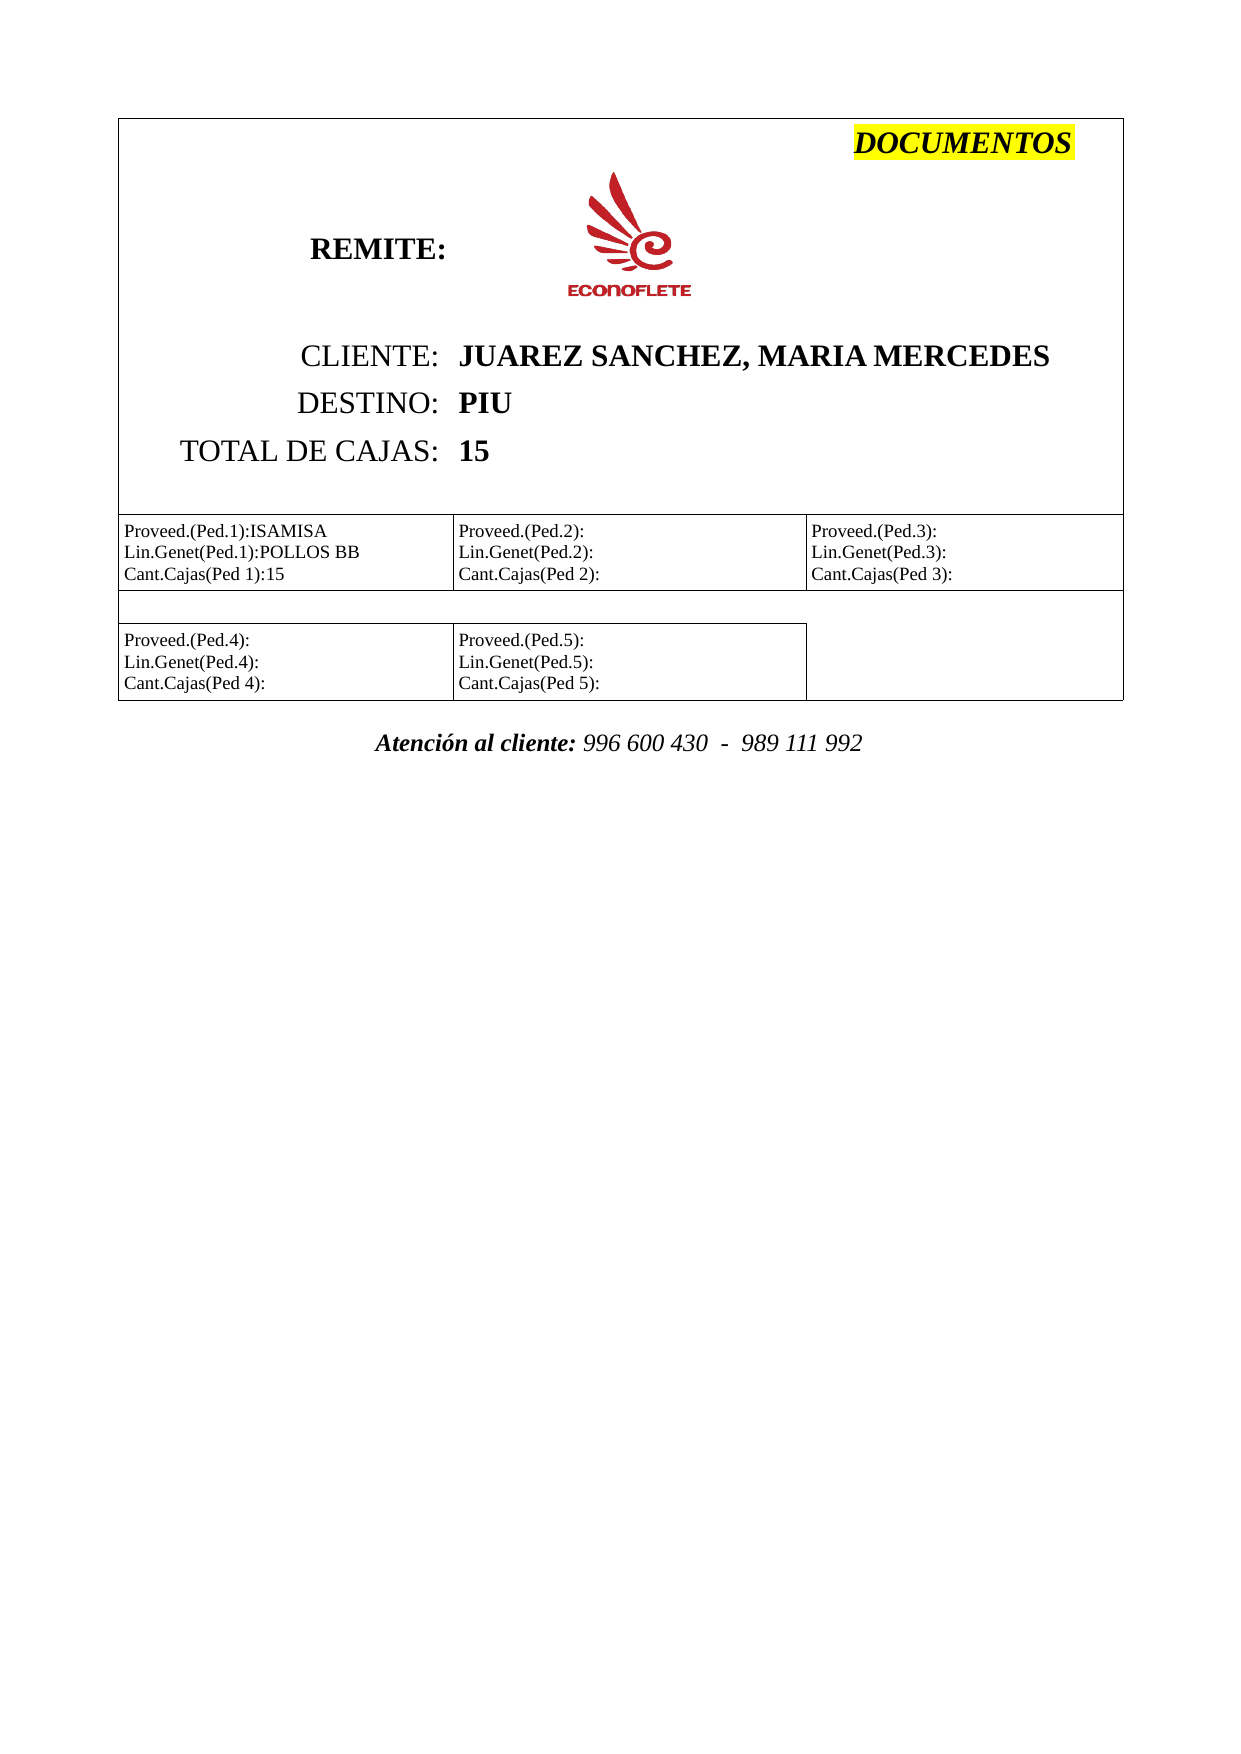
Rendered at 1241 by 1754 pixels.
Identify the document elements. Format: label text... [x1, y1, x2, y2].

table_cell TOTAL DE CAJAS: [119, 426, 453, 474]
table_cell CLIENTE: [119, 332, 453, 379]
table_cell [453, 474, 806, 514]
table_cell [807, 623, 1123, 699]
table_cell [453, 166, 806, 332]
table_cell Proveed.(Ped.5): Lin.Genet(Ped.5): Cant.Cajas(Ped 5): [454, 624, 806, 699]
table_cell [806, 166, 1123, 332]
table_cell 15 [453, 426, 1123, 474]
table_cell [119, 474, 453, 514]
table_header [119, 119, 453, 166]
table_cell Proveed.(Ped.3): Lin.Genet(Ped.3): Cant.Cajas(Ped 3): [807, 515, 1123, 590]
text Atención al cliente: 996 600 430 - 989 111 992 [118, 728, 1122, 757]
table_cell [806, 379, 1123, 426]
table_cell Proveed.(Ped.4): Lin.Genet(Ped.4): Cant.Cajas(Ped 4): [119, 624, 453, 699]
table_cell JUAREZ SANCHEZ, MARIA MERCEDES [453, 332, 1123, 379]
table_cell [119, 591, 453, 623]
table_cell Proveed.(Ped.1):ISAMISA Lin.Genet(Ped.1):POLLOS BB Cant.Cajas(Ped 1):15 [119, 515, 453, 590]
table_cell PIU [453, 379, 806, 426]
table_cell [806, 474, 1123, 514]
table_header [453, 119, 806, 166]
table_cell DESTINO: [119, 379, 453, 426]
table_cell [453, 591, 806, 623]
table_cell [806, 591, 1123, 623]
table_cell REMITE: [119, 166, 453, 332]
picture [552, 171, 707, 297]
table_header DOCUMENTOS [806, 119, 1123, 166]
table_cell Proveed.(Ped.2): Lin.Genet(Ped.2): Cant.Cajas(Ped 2): [454, 515, 806, 590]
